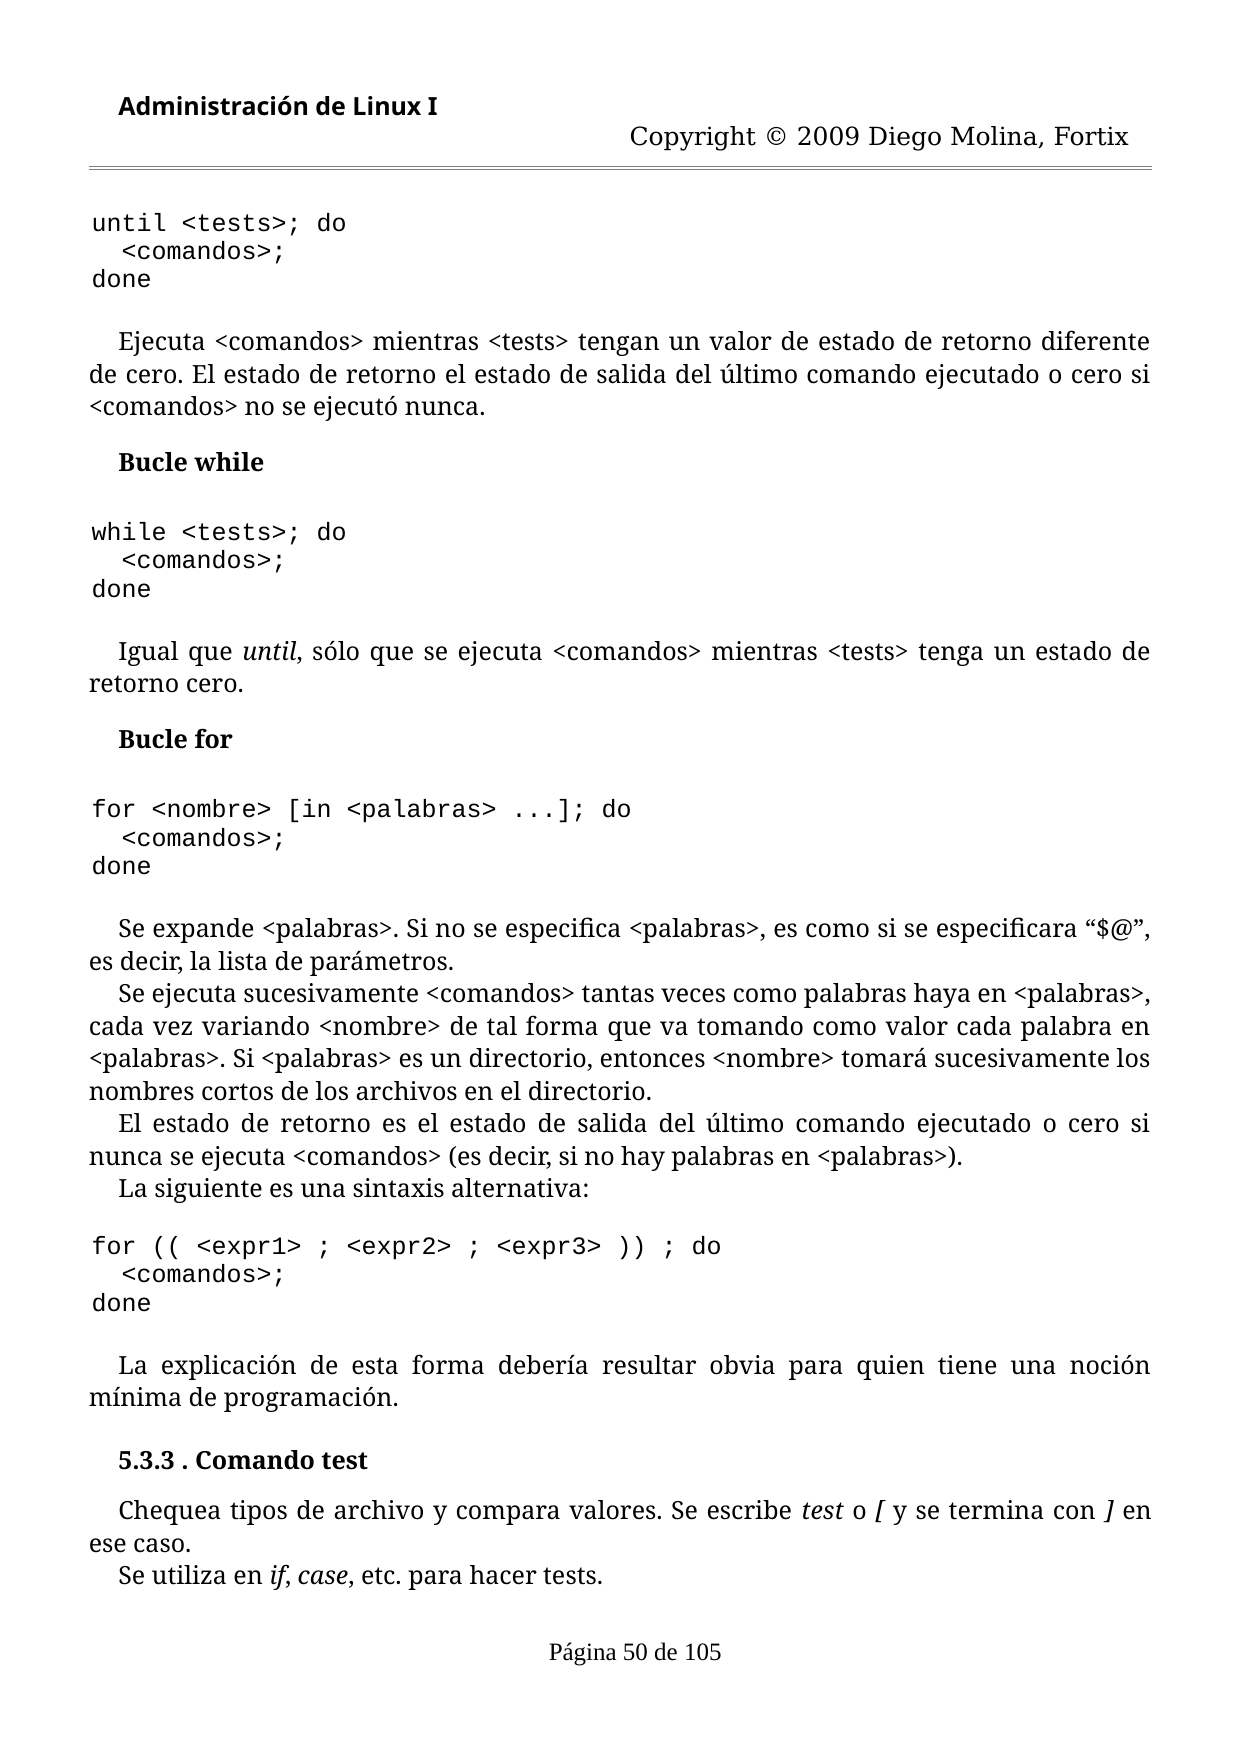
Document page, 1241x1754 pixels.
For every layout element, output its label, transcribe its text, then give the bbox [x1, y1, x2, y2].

text <comandos>; [88, 209, 1152, 237]
text Bucle for [88, 723, 1152, 756]
text Se utiliza en if, case, etc. para hacer tests. [88, 1559, 1152, 1591]
text until <tests>; do [88, 182, 1152, 209]
text <comandos>; [88, 518, 1152, 547]
text Ejecuta <comandos> mientras <tests> tengan un valor de estado de retorno diferente de cero. El estado de retorno el estado de salida del último comando ejecutado o cero si <comandos> no se ejecutó nunca. [88, 325, 1152, 422]
text La siguiente es una sintaxis alternativa: [88, 1171, 1152, 1204]
text El estado de retorno es el estado de salida del último comando ejecutado o cero si nunca se ejecuta <comandos> (es decir, si no hay palabras en <palabras>). [88, 1106, 1152, 1171]
text La explicación de esta forma debería resultar obvia para quien tiene una noción mínima de programación. [88, 1348, 1152, 1413]
text done [88, 824, 1152, 911]
text <comandos>; [88, 796, 1152, 824]
text Chequea tipos de archivo y compara valores. Se escribe test o [ y se termina con ] en ese caso. [88, 1494, 1152, 1559]
text <comandos>; [88, 1232, 1152, 1261]
text done [88, 547, 1152, 634]
text for <nombre> [in <palabras> ...]; do [88, 768, 1152, 796]
subtitle Comando test [88, 1443, 1152, 1477]
text done [88, 1261, 1152, 1348]
text Igual que until, sólo que se ejecuta <comandos> mientras <tests> tenga un estado de retorno cero. [88, 634, 1152, 699]
text Se ejecuta sucesivamente <comandos> tantas veces como palabras haya en <palabras>, cada vez variando <nombre> de tal forma que va tomando como valor cada palabra en <palabras>. Si <palabras> es un directorio, entonces <nombre> tomará sucesivamente los nombres cortos de los archivos en el directorio. [88, 976, 1152, 1106]
text done [88, 237, 1152, 325]
text Se expande <palabras>. Si no se especifica <palabras>, es como si se especificara “$@”, es decir, la lista de parámetros. [88, 911, 1152, 976]
text for (( <expr1> ; <expr2> ; <expr3> )) ; do [88, 1205, 1152, 1232]
text while <tests>; do [88, 491, 1152, 518]
text Bucle while [88, 446, 1152, 478]
